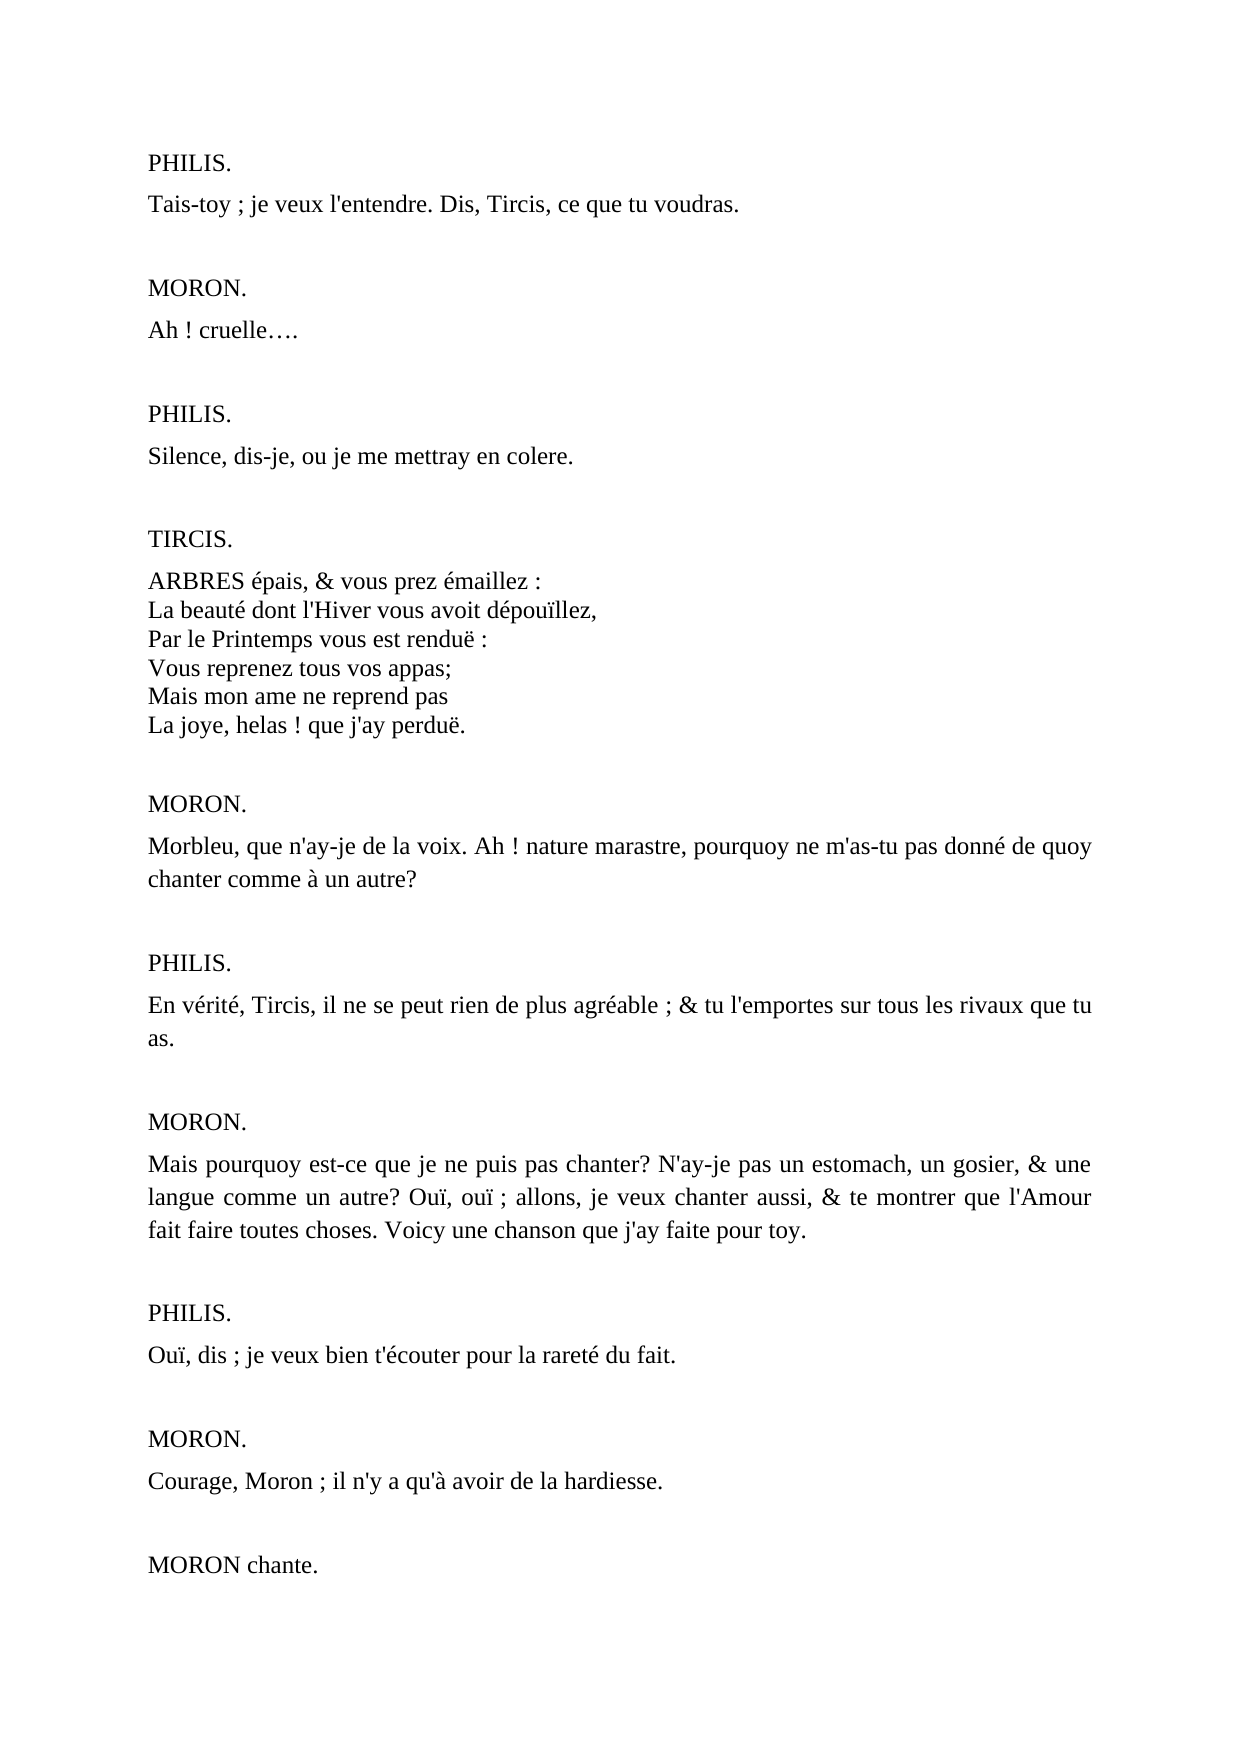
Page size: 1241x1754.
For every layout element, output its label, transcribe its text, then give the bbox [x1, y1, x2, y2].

text Tais-toy ; je veux l'entendre. Dis, Tircis, ce que tu voudras. [148, 189, 1093, 218]
text Courage, Moron ; il n'y a qu'à avoir de la hardiesse. [148, 1466, 1093, 1495]
text Vous reprenez tous vos appas; [148, 653, 1093, 681]
text MORON. [148, 1107, 1093, 1136]
text La beauté dont l'Hiver vous avoit dépouïllez, [148, 595, 1093, 624]
text Morbleu, que n'ay-je de la voix. Ah ! nature marastre, pourquoy ne m'as-tu pas donné de quoy chanter comme à un autre? [148, 831, 1093, 893]
text Mais mon ame ne reprend pas [148, 681, 1093, 710]
text ARBRES épais, & vous prez émaillez : [148, 566, 1093, 595]
text Mais pourquoy est-ce que je ne puis pas chanter? N'ay-je pas un estomach, un gosier, & une langue comme un autre? Ouï, ouï ; allons, je veux chanter aussi, & te montrer que l'Amour fait faire toutes choses. Voicy une chanson que j'ay faite pour toy. [148, 1149, 1093, 1243]
text PHILIS. [148, 948, 1093, 977]
text Ouï, dis ; je veux bien t'écouter pour la rareté du fait. [148, 1340, 1093, 1369]
text MORON. [148, 1424, 1093, 1453]
text Par le Printemps vous est renduë : [148, 624, 1093, 653]
text MORON chante. [148, 1550, 1093, 1578]
text La joye, helas ! que j'ay perduë. [148, 710, 1093, 739]
text MORON. [148, 789, 1093, 818]
text MORON. [148, 273, 1093, 302]
text Silence, dis-je, ou je me mettray en colere. [148, 441, 1093, 469]
text PHILIS. [148, 148, 1093, 176]
text Ah ! cruelle…. [148, 315, 1093, 344]
text TIRCIS. [148, 524, 1093, 553]
text PHILIS. [148, 1298, 1093, 1327]
text PHILIS. [148, 399, 1093, 428]
text En vérité, Tircis, il ne se peut rien de plus agréable ; & tu l'emportes sur tous les rivaux que tu as. [148, 990, 1093, 1052]
